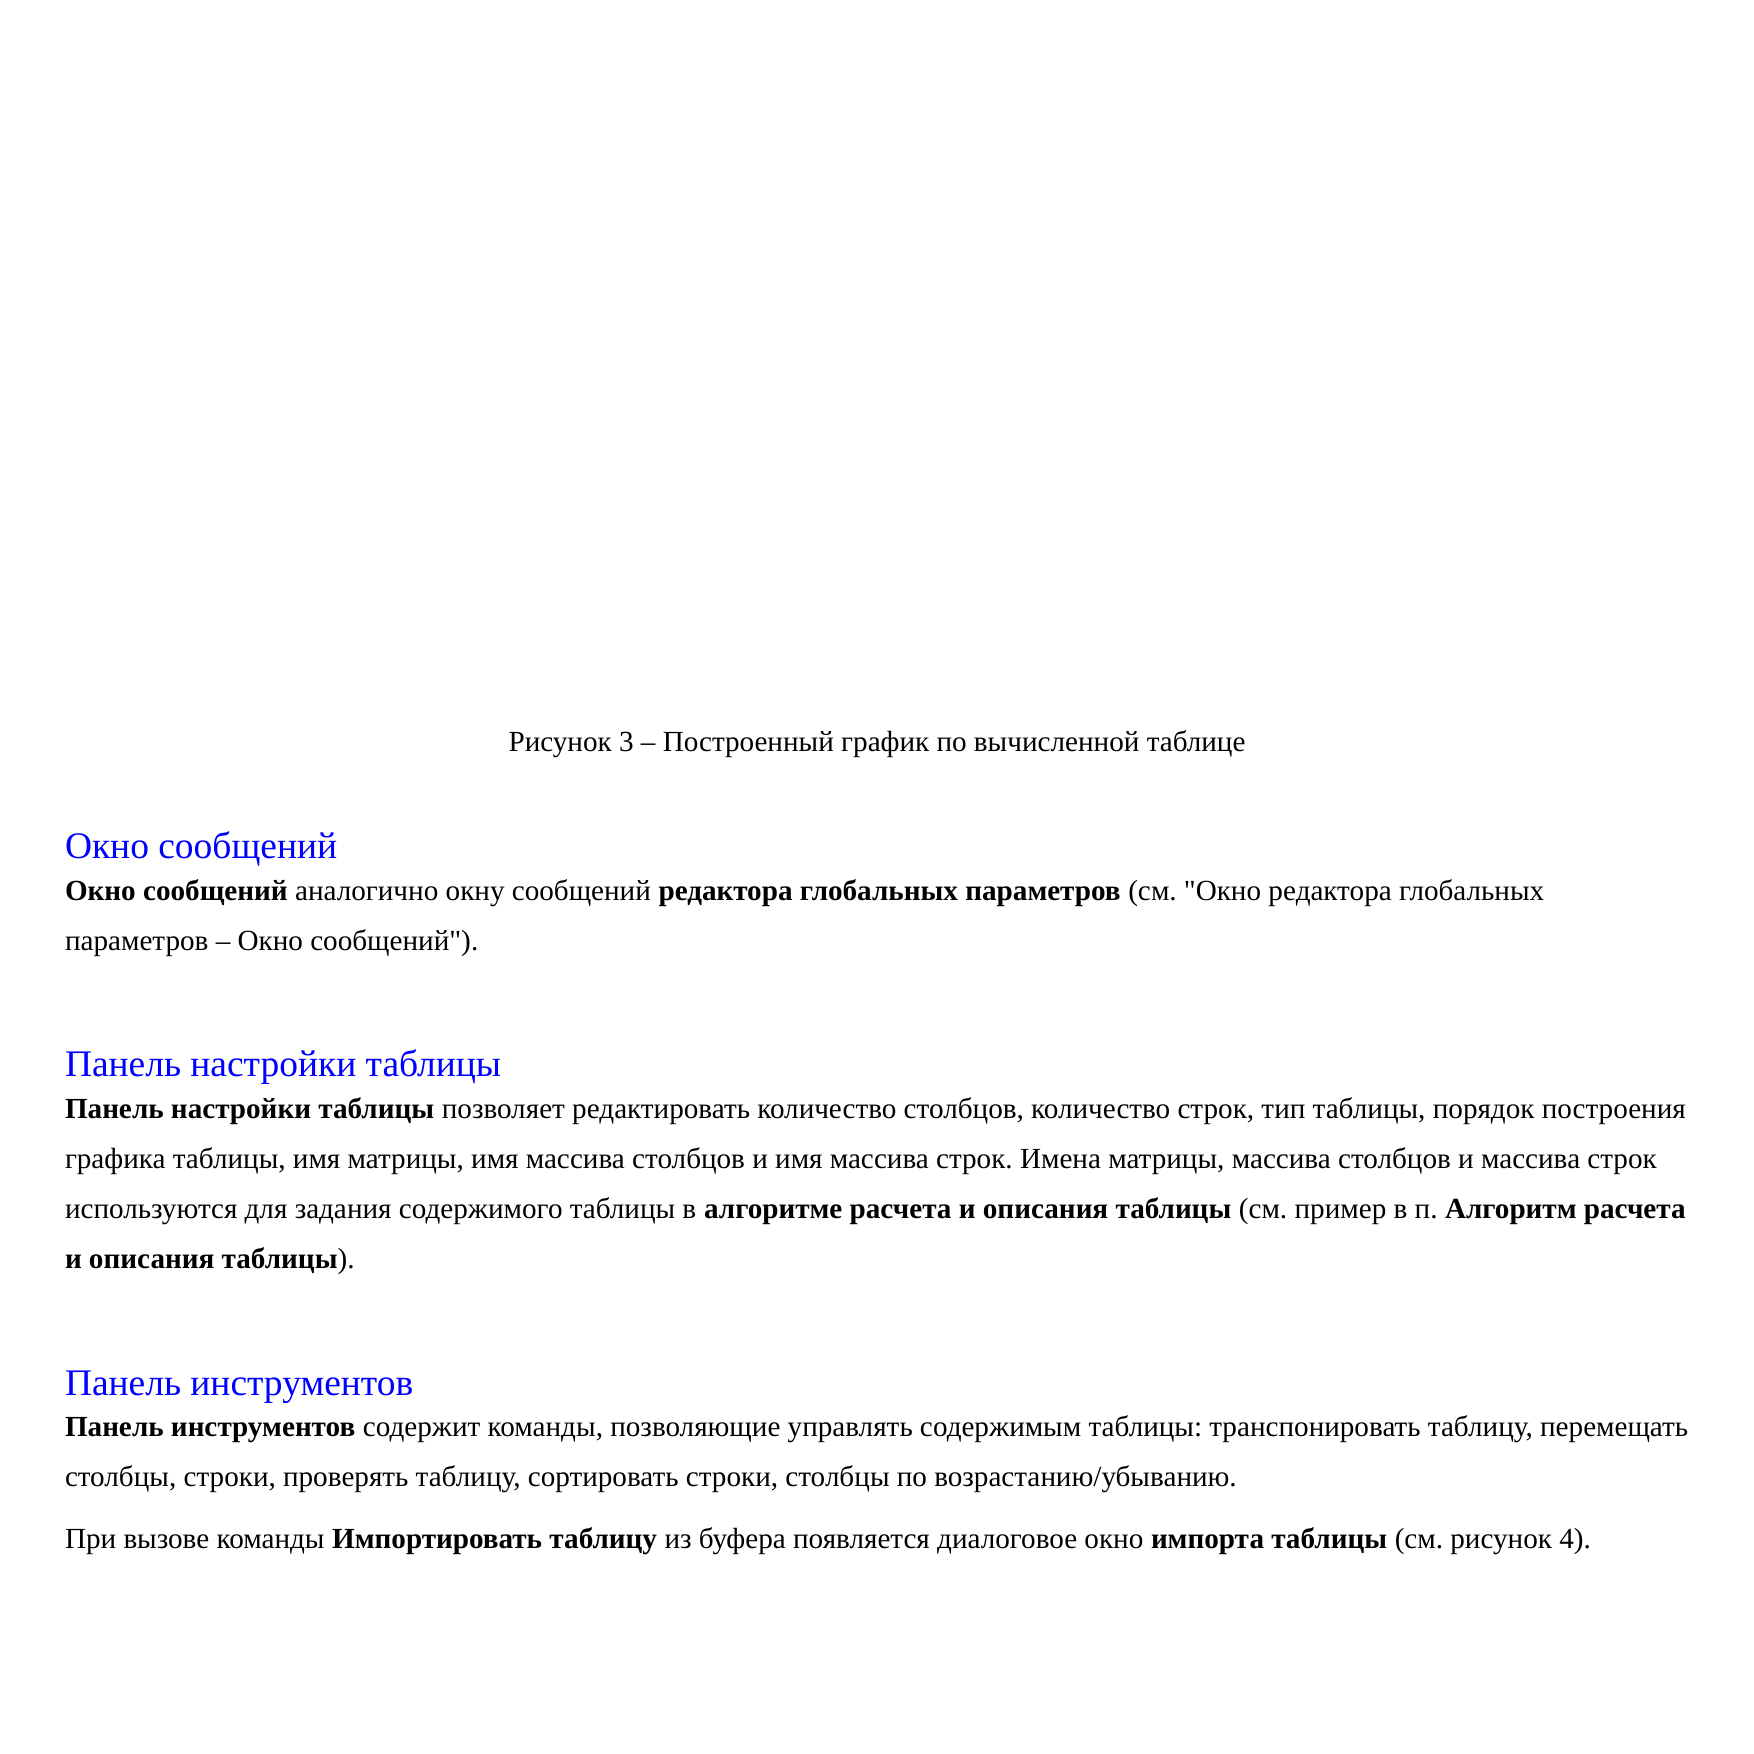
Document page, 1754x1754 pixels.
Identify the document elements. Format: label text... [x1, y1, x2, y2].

table_cell Рисунок 3 – Построенный график по вычисленной таблице Окно сообщений Окно сообщений аналогично окну сообщений редактора глобальных параметров (см. "Окно редактора глобальных параметров – Окно сообщений"). Панель настройки таблицы Панель настройки таблицы позволяет редактировать количество столбцов, количество строк, тип таблицы, порядок построения графика таблицы, имя матрицы, имя массива столбцов и имя массива строк. Имена матрицы, массива столбцов и массива строк используются для задания содержимого таблицы в алгоритме расчета и описания таблицы (см. пример в п. Алгоритм расчета и описания таблицы). Панель инструментов Панель инструментов содержит команды, позволяющие управлять содержимым таблицы: транспонировать таблицу, перемещать столбцы, строки, проверять таблицу, сортировать строки, столбцы по возрастанию/убыванию. При вызове команды Импортировать таблицу из буфера появляется диалоговое окно импорта таблицы (см. рисунок 4). [59, 59, 1695, 1567]
